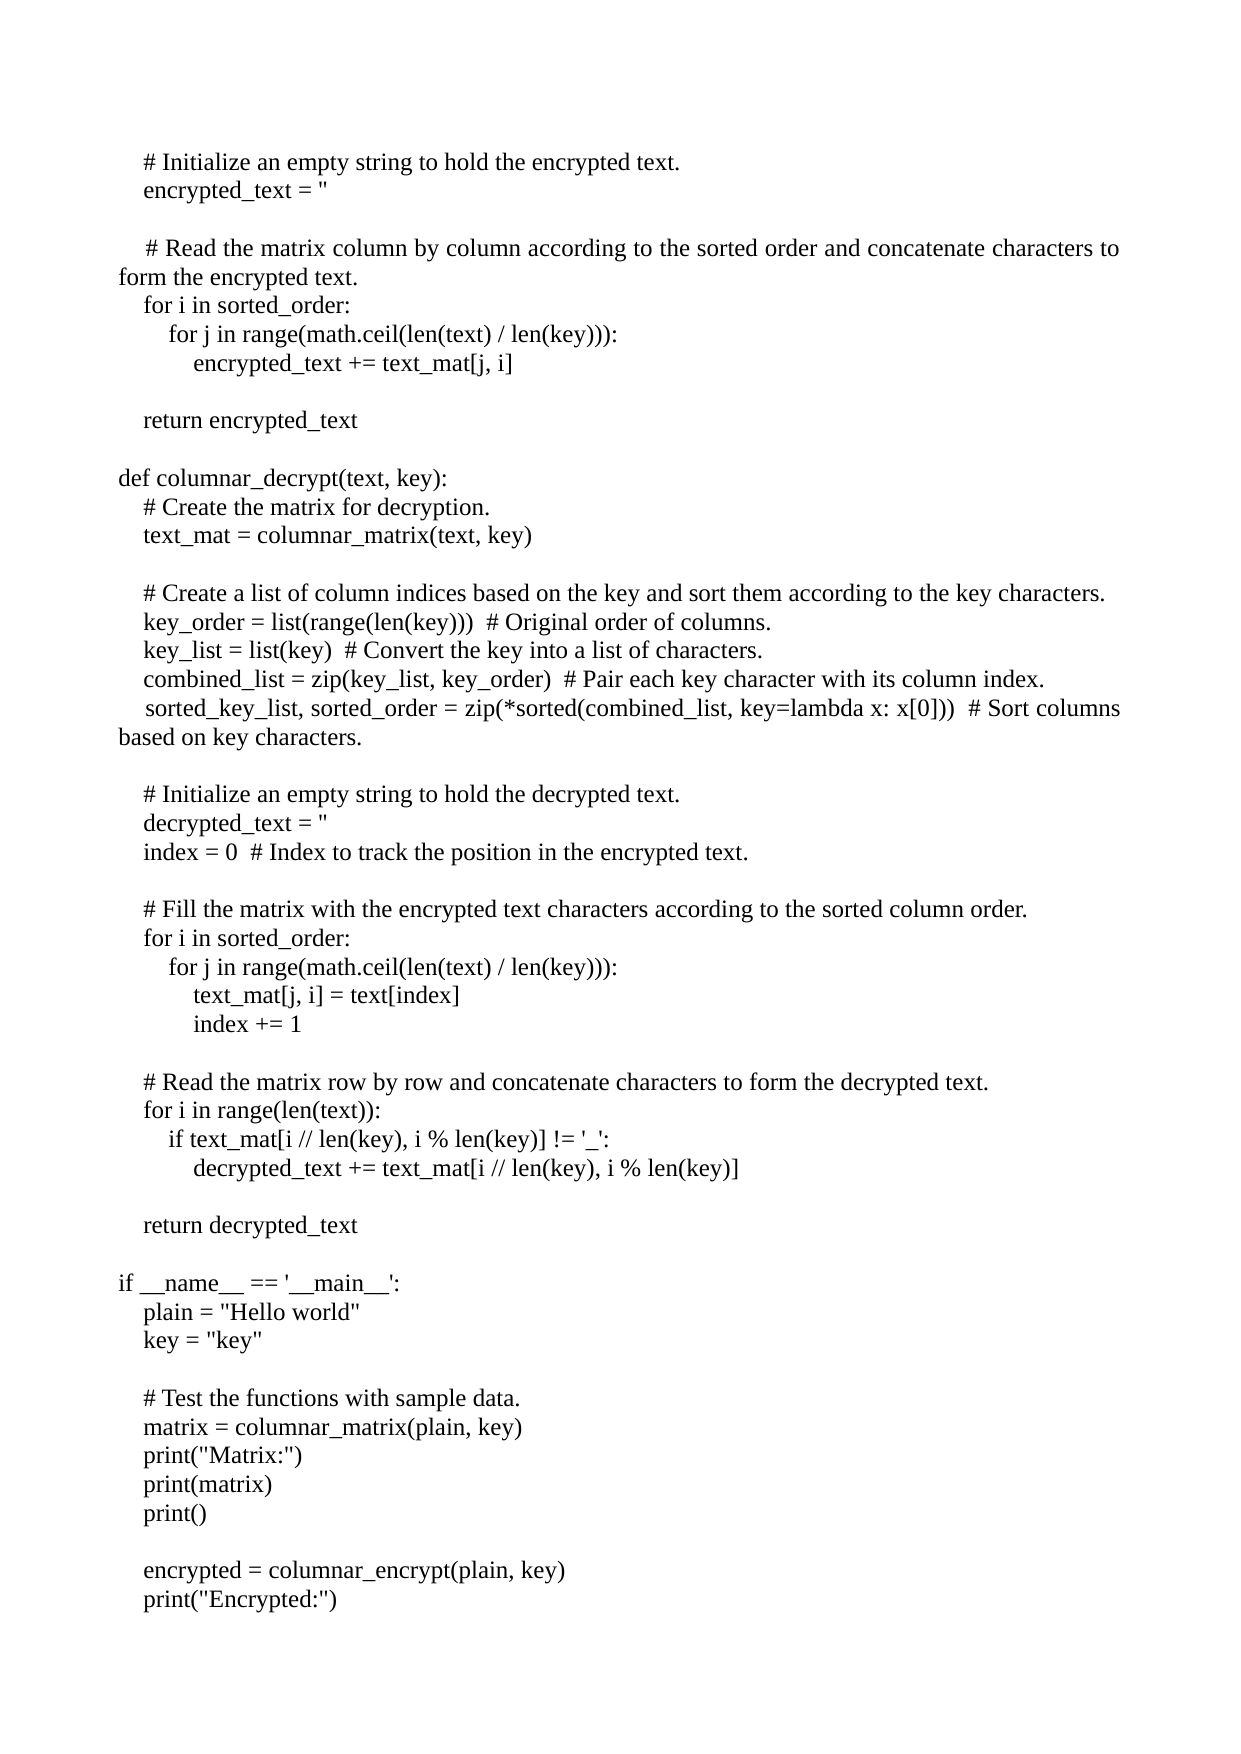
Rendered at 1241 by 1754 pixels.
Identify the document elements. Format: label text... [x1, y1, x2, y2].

text text_mat = columnar_matrix(text, key) [118, 521, 1122, 549]
text decrypted_text = '' [118, 808, 1122, 837]
text index += 1 [118, 1009, 1122, 1038]
text matrix = columnar_matrix(plain, key) [118, 1412, 1122, 1441]
text # Test the functions with sample data. [118, 1383, 1122, 1412]
text print(matrix) [118, 1469, 1122, 1498]
text encrypted_text = '' [118, 176, 1122, 204]
text return decrypted_text [118, 1211, 1122, 1239]
text def columnar_decrypt(text, key): [118, 463, 1122, 492]
text combined_list = zip(key_list, key_order) # Pair each key character with its column index. [118, 664, 1122, 693]
text encrypted_text += text_mat[j, i] [118, 348, 1122, 377]
text # Create the matrix for decryption. [118, 492, 1122, 521]
text encrypted = columnar_encrypt(plain, key) [118, 1556, 1122, 1584]
text for i in sorted_order: [118, 291, 1122, 319]
text sorted_key_list, sorted_order = zip(*sorted(combined_list, key=lambda x: x[0])) # Sort columns based on key characters. [118, 693, 1122, 751]
text for j in range(math.ceil(len(text) / len(key))): [118, 319, 1122, 348]
text index = 0 # Index to track the position in the encrypted text. [118, 837, 1122, 866]
text if text_mat[i // len(key), i % len(key)] != '_': [118, 1124, 1122, 1153]
text print() [118, 1498, 1122, 1527]
text # Read the matrix column by column according to the sorted order and concatenate characters to form the encrypted text. [118, 233, 1122, 291]
text if __name__ == '__main__': [118, 1268, 1122, 1297]
text for i in range(len(text)): [118, 1096, 1122, 1124]
text for i in sorted_order: [118, 923, 1122, 952]
text for j in range(math.ceil(len(text) / len(key))): [118, 952, 1122, 981]
text key_list = list(key) # Convert the key into a list of characters. [118, 636, 1122, 664]
text print("Encrypted:") [118, 1584, 1122, 1613]
text plain = "Hello world" [118, 1297, 1122, 1326]
text # Initialize an empty string to hold the encrypted text. [118, 147, 1122, 176]
text decrypted_text += text_mat[i // len(key), i % len(key)] [118, 1153, 1122, 1182]
text # Initialize an empty string to hold the decrypted text. [118, 779, 1122, 808]
text text_mat[j, i] = text[index] [118, 981, 1122, 1009]
text # Fill the matrix with the encrypted text characters according to the sorted column order. [118, 894, 1122, 923]
text # Read the matrix row by row and concatenate characters to form the decrypted text. [118, 1067, 1122, 1096]
text # Create a list of column indices based on the key and sort them according to the key characters. [118, 578, 1122, 607]
text key_order = list(range(len(key))) # Original order of columns. [118, 607, 1122, 636]
text key = "key" [118, 1326, 1122, 1354]
text print("Matrix:") [118, 1441, 1122, 1469]
text return encrypted_text [118, 406, 1122, 434]
